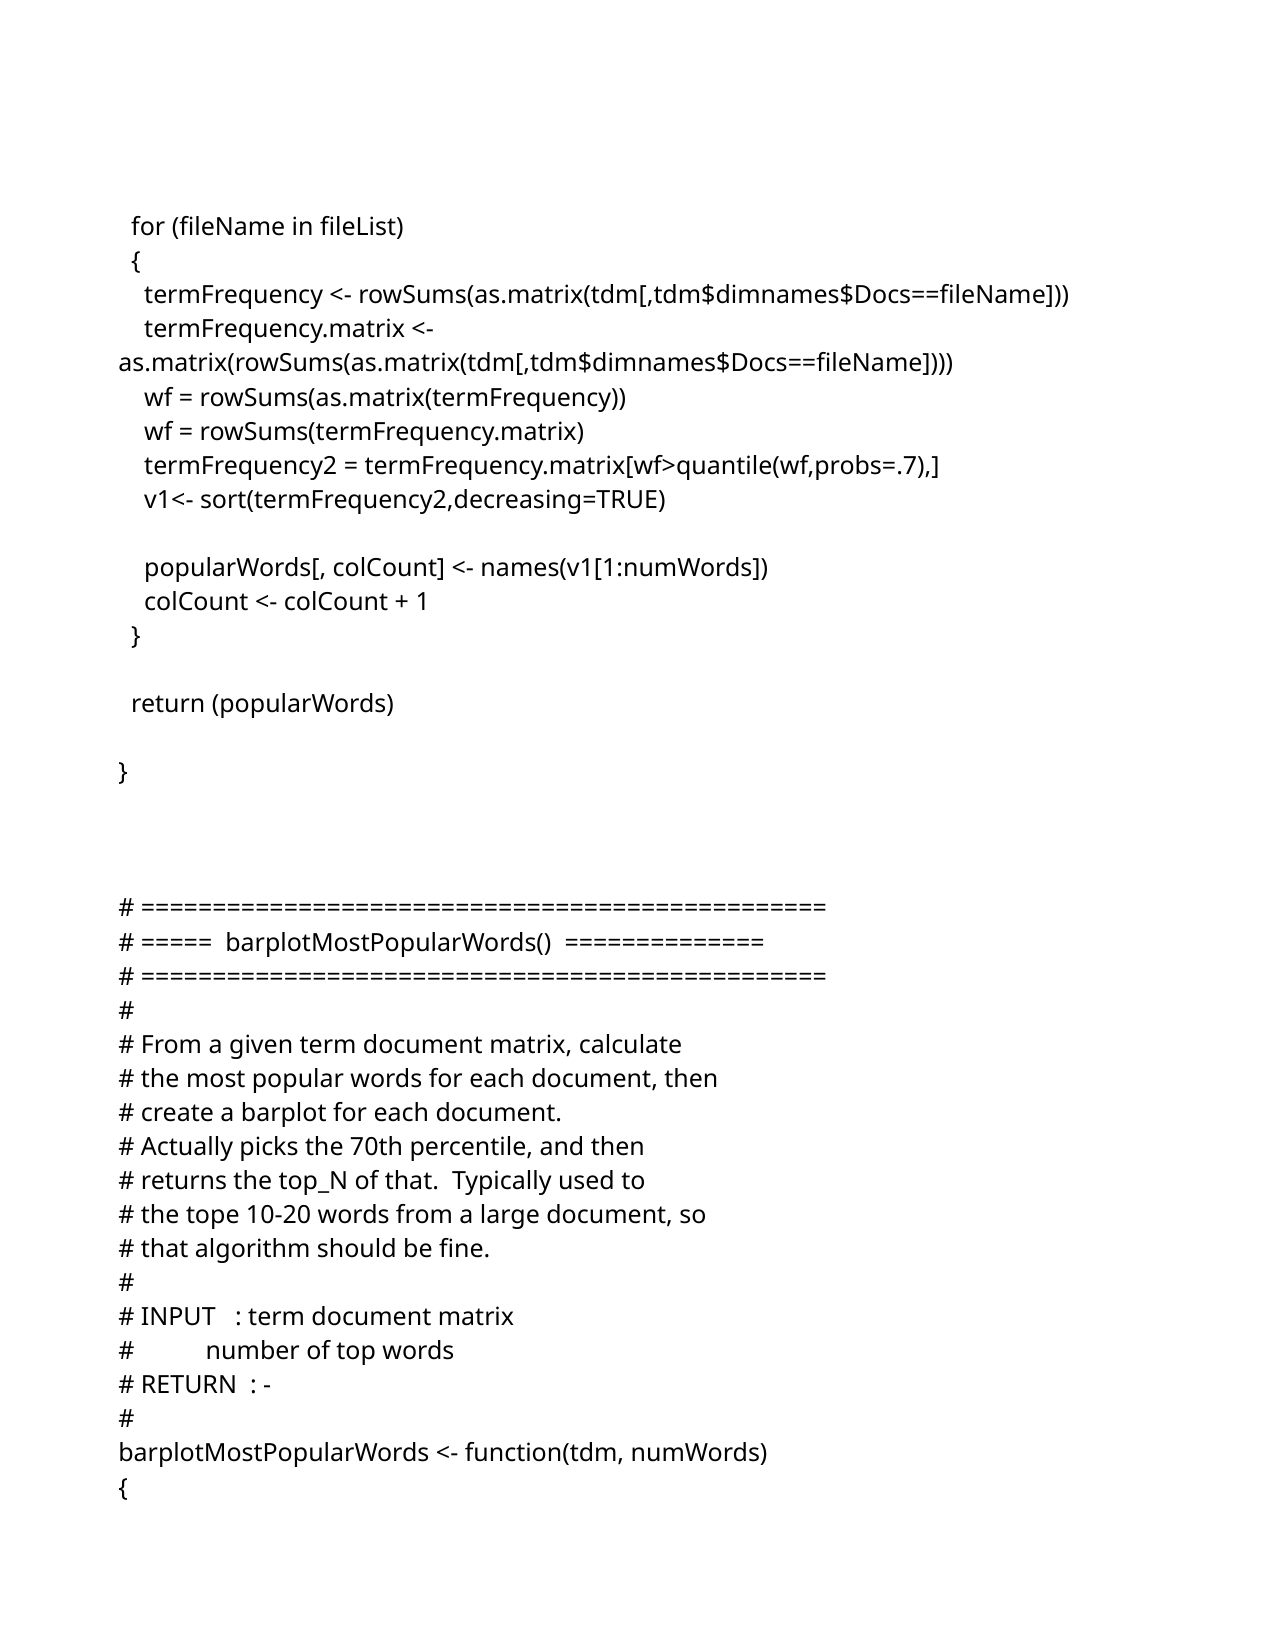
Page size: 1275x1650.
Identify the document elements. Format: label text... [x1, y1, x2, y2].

text # number of top words [118, 1333, 1215, 1367]
text barplotMostPopularWords <- function(tdm, numWords) [118, 1435, 1215, 1469]
text popularWords[, colCount] <- names(v1[1:numWords]) [118, 549, 1215, 583]
text # returns the top_N of that. Typically used to [118, 1163, 1215, 1197]
text v1<- sort(termFrequency2,decreasing=TRUE) [118, 481, 1215, 515]
text termFrequency <- rowSums(as.matrix(tdm[,tdm$dimnames$Docs==fileName])) [118, 277, 1215, 311]
text { [118, 1469, 1215, 1503]
text # [118, 1265, 1215, 1299]
text # [118, 992, 1215, 1026]
text # [118, 1401, 1215, 1435]
text for (fileName in fileList) [118, 209, 1215, 243]
text # ================================================ [118, 890, 1215, 924]
text } [118, 618, 1215, 652]
text wf = rowSums(as.matrix(termFrequency)) [118, 379, 1215, 413]
text termFrequency.matrix <- as.matrix(rowSums(as.matrix(tdm[,tdm$dimnames$Docs==fileName]))) [118, 311, 1215, 379]
text # RETURN : - [118, 1367, 1215, 1401]
text # ================================================ [118, 958, 1215, 992]
text # From a given term document matrix, calculate [118, 1026, 1215, 1060]
text # INPUT : term document matrix [118, 1299, 1215, 1333]
text # that algorithm should be fine. [118, 1231, 1215, 1265]
text # create a barplot for each document. [118, 1094, 1215, 1128]
text # the tope 10-20 words from a large document, so [118, 1197, 1215, 1231]
text # the most popular words for each document, then [118, 1060, 1215, 1094]
text wf = rowSums(termFrequency.matrix) [118, 413, 1215, 447]
text } [118, 754, 1215, 788]
text # Actually picks the 70th percentile, and then [118, 1128, 1215, 1163]
text colCount <- colCount + 1 [118, 583, 1215, 618]
text return (popularWords) [118, 686, 1215, 720]
text # ===== barplotMostPopularWords() ============== [118, 924, 1215, 958]
text { [118, 243, 1215, 277]
text termFrequency2 = termFrequency.matrix[wf>quantile(wf,probs=.7),] [118, 447, 1215, 481]
